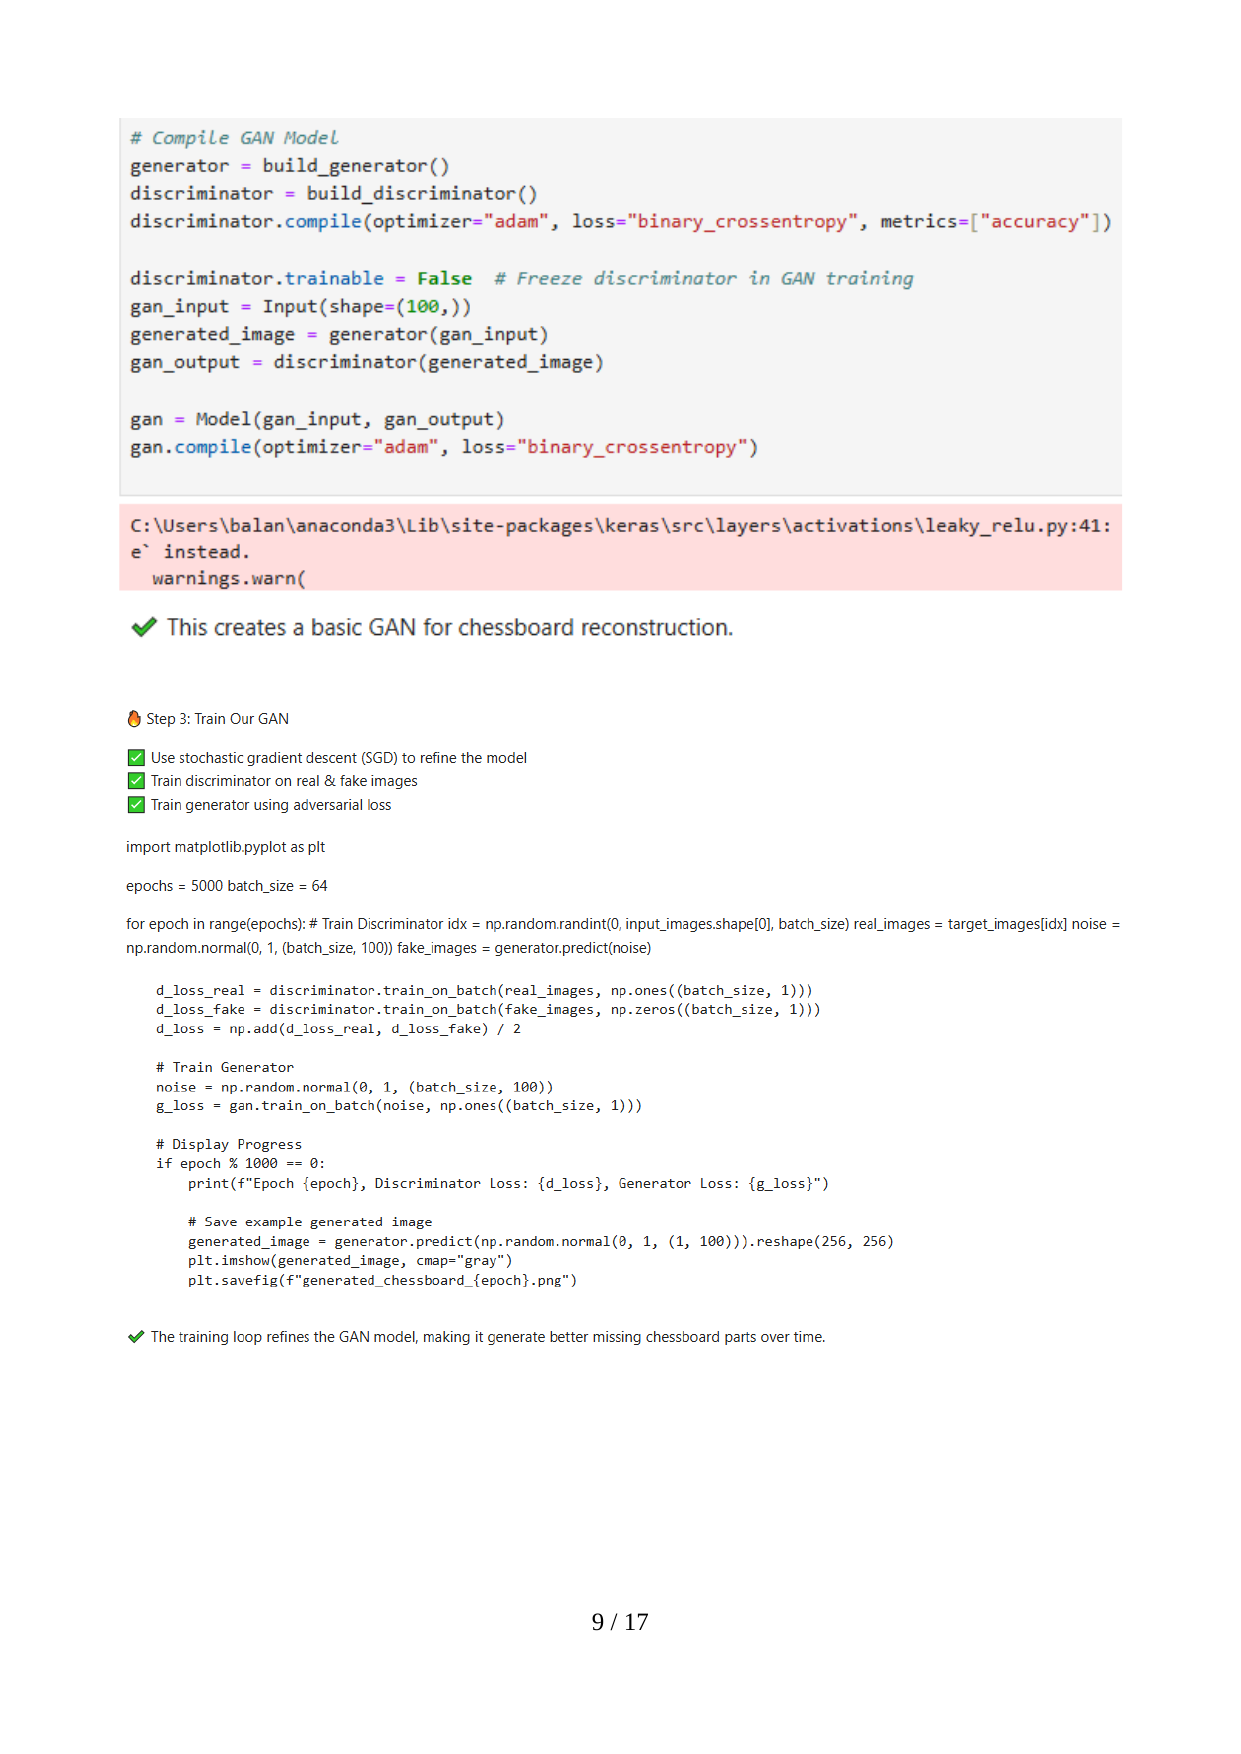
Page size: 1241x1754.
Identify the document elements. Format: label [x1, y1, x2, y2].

picture [118, 118, 1123, 651]
picture [118, 702, 1123, 1352]
